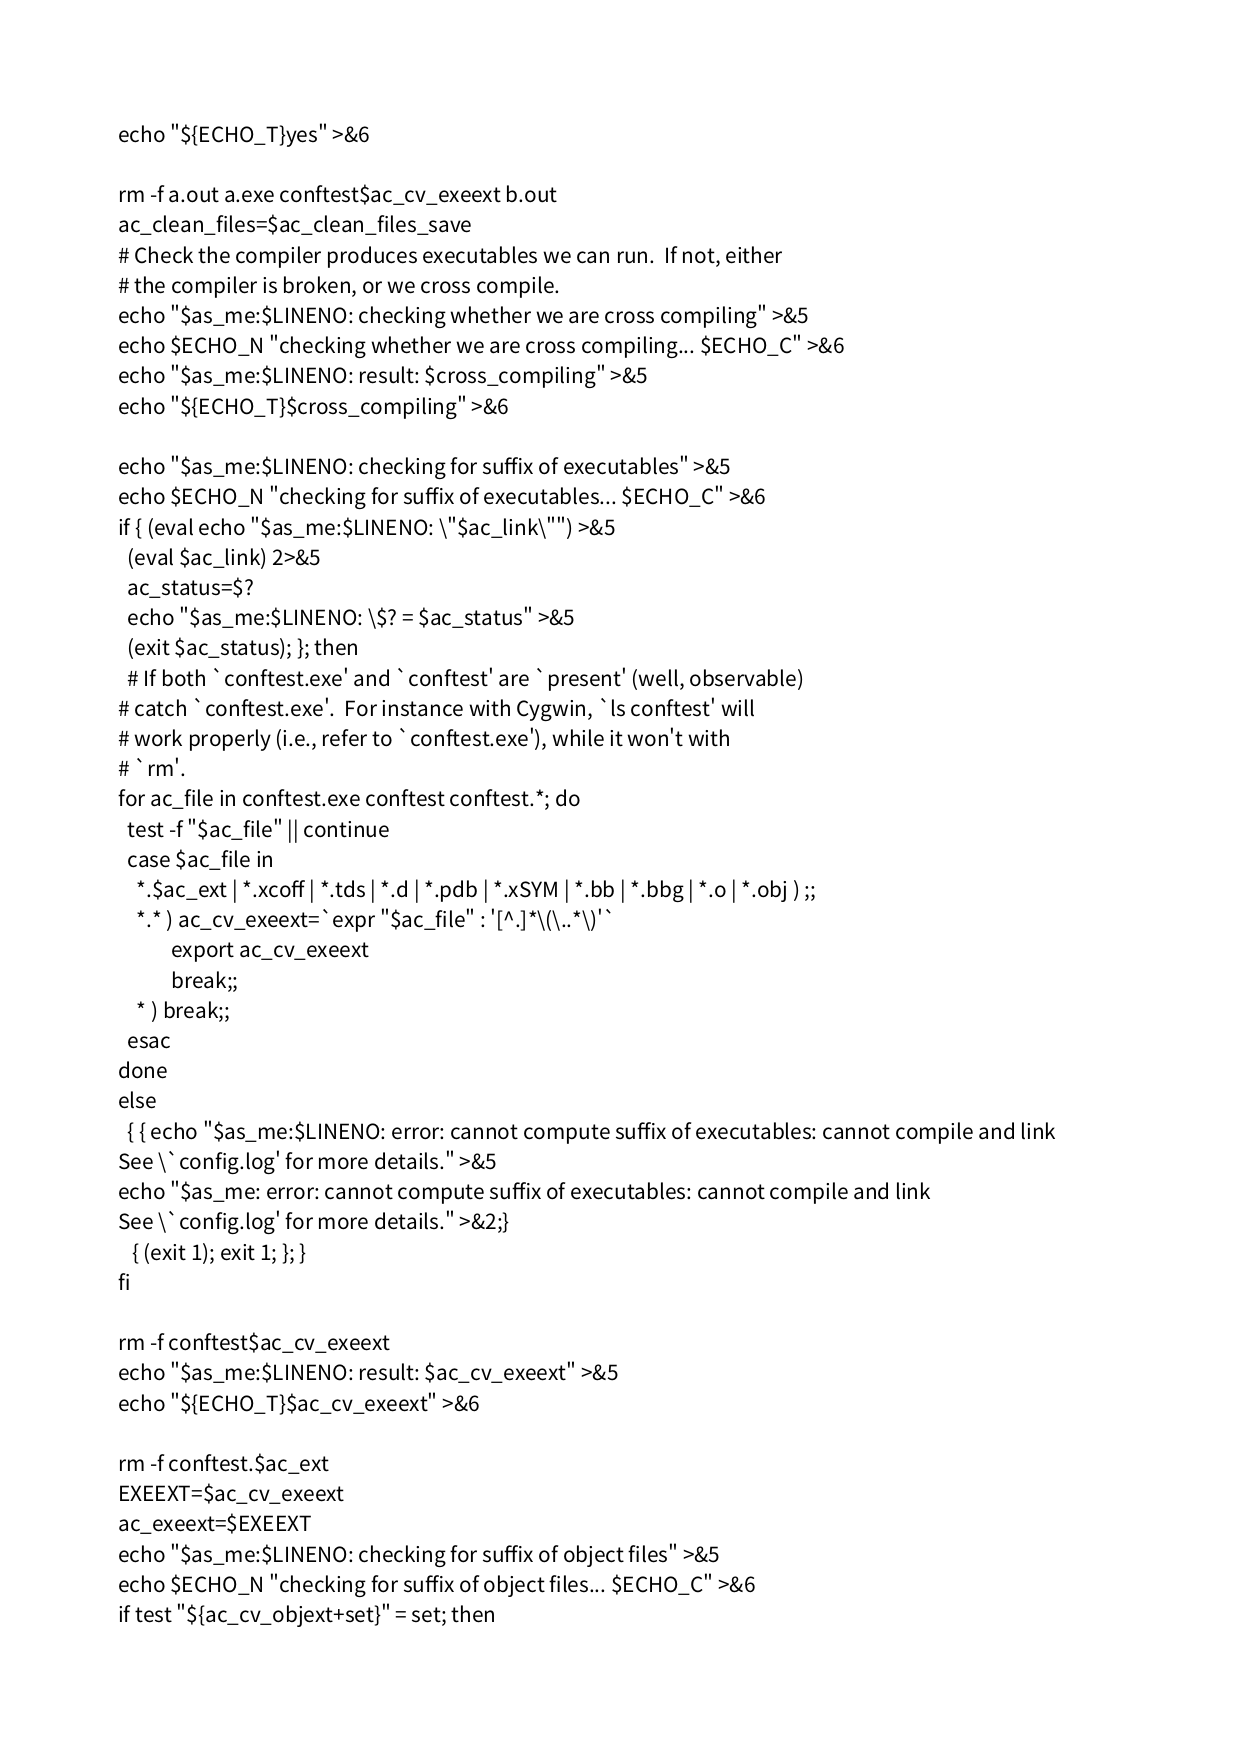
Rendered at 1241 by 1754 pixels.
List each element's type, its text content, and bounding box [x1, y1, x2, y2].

text rm -f a.out a.exe conftest$ac_cv_exeext b.out [118, 178, 1122, 209]
text See \`config.log' for more details." >&5 [118, 1145, 1122, 1175]
text echo "${ECHO_T}yes" >&6 [118, 118, 1122, 148]
text { { echo "$as_me:$LINENO: error: cannot compute suffix of executables: cannot compile and link [118, 1115, 1122, 1145]
text EXEEXT=$ac_cv_exeext [118, 1477, 1122, 1508]
text See \`config.log' for more details." >&2;} [118, 1206, 1122, 1236]
text if { (eval echo "$as_me:$LINENO: \"$ac_link\"") >&5 [118, 511, 1122, 541]
text export ac_cv_exeext [118, 934, 1122, 964]
text # catch `conftest.exe'. For instance with Cygwin, `ls conftest' will [118, 692, 1122, 722]
text *.$ac_ext | *.xcoff | *.tds | *.d | *.pdb | *.xSYM | *.bb | *.bbg | *.o | *.obj ) ;; [118, 873, 1122, 903]
text # `rm'. [118, 752, 1122, 783]
text test -f "$ac_file" || continue [118, 813, 1122, 843]
text * ) break;; [118, 994, 1122, 1024]
text ac_clean_files=$ac_clean_files_save [118, 209, 1122, 239]
text echo "$as_me:$LINENO: result: $cross_compiling" >&5 [118, 360, 1122, 390]
text (exit $ac_status); }; then [118, 632, 1122, 662]
text echo $ECHO_N "checking for suffix of executables... $ECHO_C" >&6 [118, 481, 1122, 511]
text case $ac_file in [118, 843, 1122, 873]
text echo "$as_me:$LINENO: result: $ac_cv_exeext" >&5 [118, 1357, 1122, 1387]
text break;; [118, 964, 1122, 994]
text echo "$as_me:$LINENO: checking whether we are cross compiling" >&5 [118, 299, 1122, 329]
text # work properly (i.e., refer to `conftest.exe'), while it won't with [118, 722, 1122, 752]
text done [118, 1054, 1122, 1085]
text echo "$as_me:$LINENO: checking for suffix of executables" >&5 [118, 450, 1122, 481]
text echo "${ECHO_T}$cross_compiling" >&6 [118, 390, 1122, 420]
text *.* ) ac_cv_exeext=`expr "$ac_file" : '[^.]*\(\..*\)'` [118, 903, 1122, 934]
text # the compiler is broken, or we cross compile. [118, 269, 1122, 299]
text rm -f conftest$ac_cv_exeext [118, 1326, 1122, 1357]
text esac [118, 1024, 1122, 1054]
text ac_status=$? [118, 571, 1122, 601]
text { (exit 1); exit 1; }; } [118, 1236, 1122, 1266]
text # Check the compiler produces executables we can run. If not, either [118, 239, 1122, 269]
text for ac_file in conftest.exe conftest conftest.*; do [118, 783, 1122, 813]
text echo $ECHO_N "checking whether we are cross compiling... $ECHO_C" >&6 [118, 329, 1122, 360]
text # If both `conftest.exe' and `conftest' are `present' (well, observable) [118, 662, 1122, 692]
text rm -f conftest.$ac_ext [118, 1447, 1122, 1477]
text echo "$as_me: error: cannot compute suffix of executables: cannot compile and link [118, 1175, 1122, 1206]
text ac_exeext=$EXEEXT [118, 1508, 1122, 1538]
text echo $ECHO_N "checking for suffix of object files... $ECHO_C" >&6 [118, 1568, 1122, 1598]
text echo "${ECHO_T}$ac_cv_exeext" >&6 [118, 1387, 1122, 1417]
text else [118, 1085, 1122, 1115]
text if test "${ac_cv_objext+set}" = set; then [118, 1598, 1122, 1628]
text echo "$as_me:$LINENO: checking for suffix of object files" >&5 [118, 1538, 1122, 1568]
text echo "$as_me:$LINENO: \$? = $ac_status" >&5 [118, 601, 1122, 632]
text fi [118, 1266, 1122, 1296]
text (eval $ac_link) 2>&5 [118, 541, 1122, 571]
